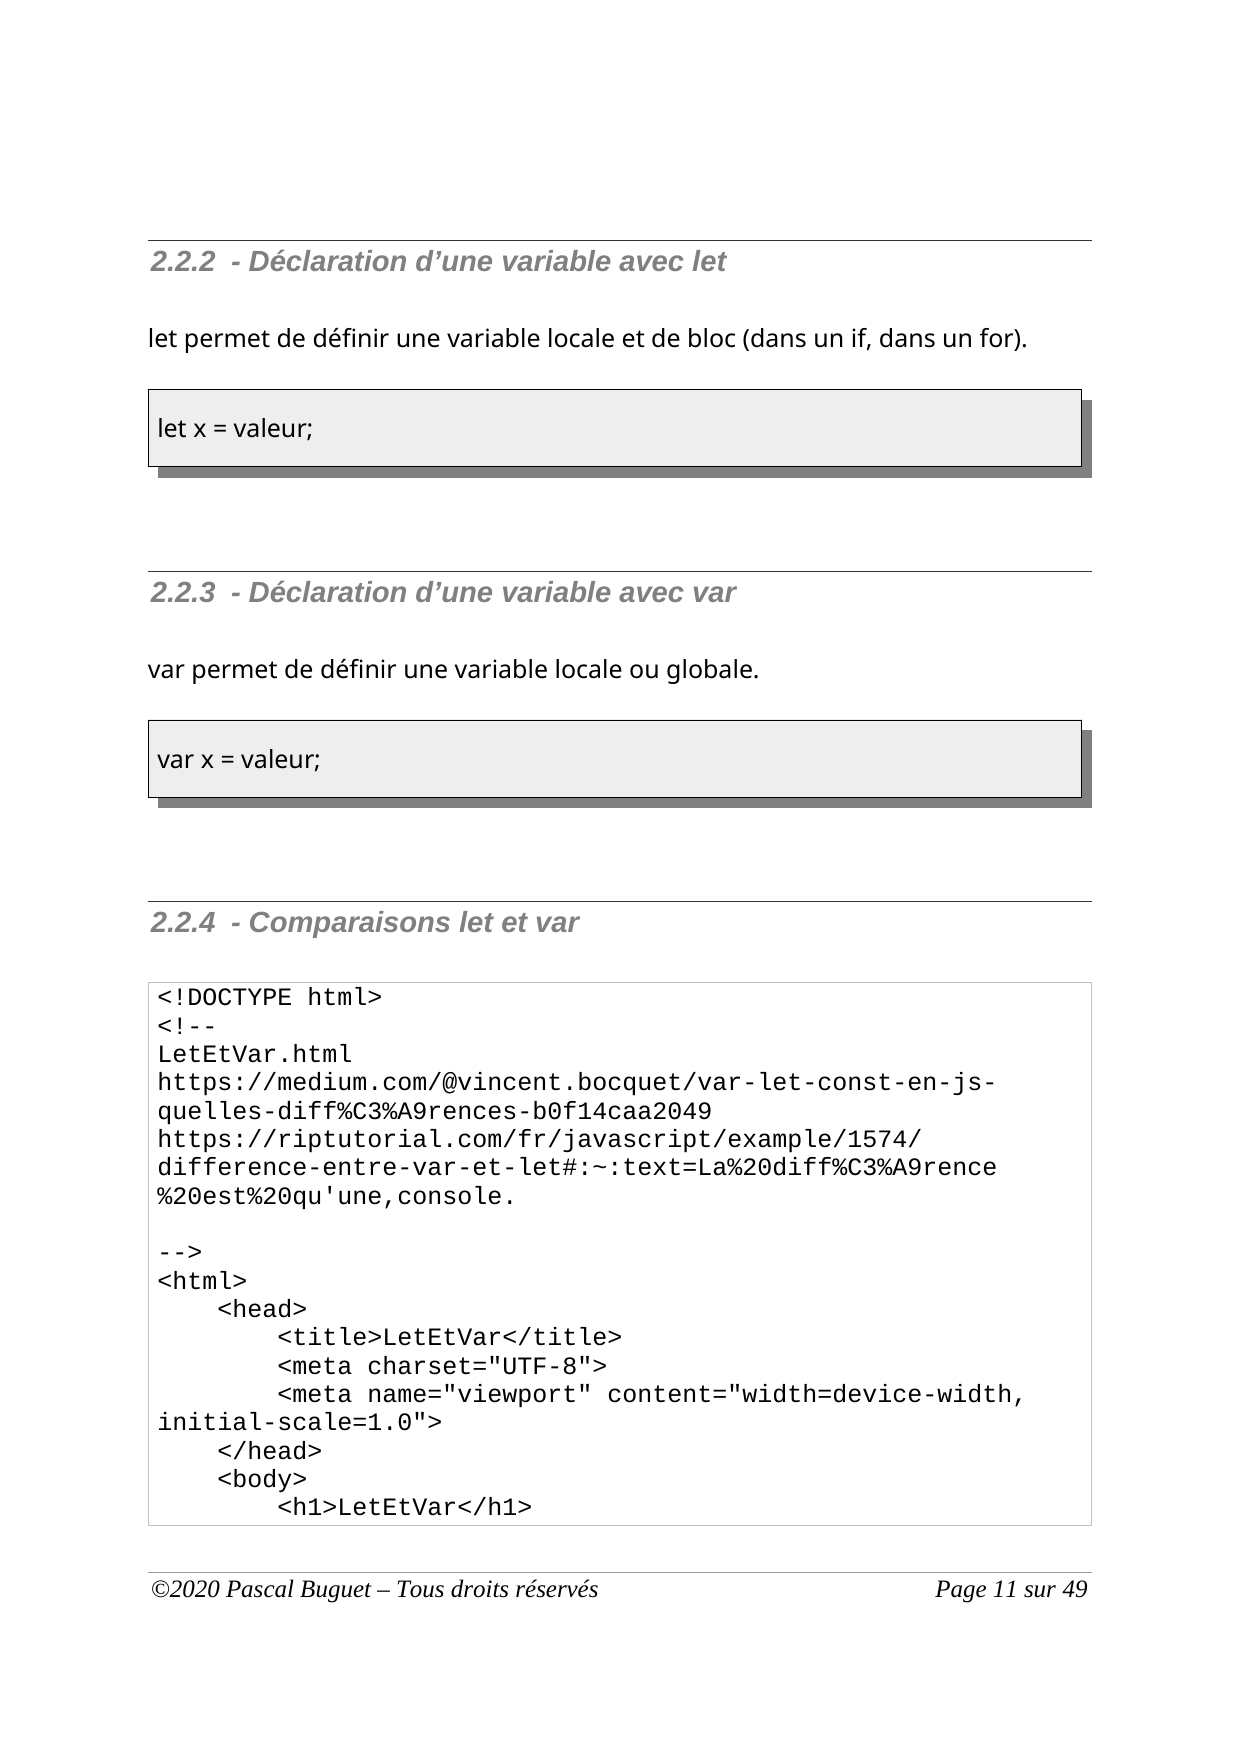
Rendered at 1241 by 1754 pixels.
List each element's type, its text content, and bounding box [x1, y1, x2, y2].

text <!DOCTYPE html> [149, 983, 1091, 1010]
text var permet de définir une variable locale ou globale. [148, 651, 1092, 686]
text https://riptutorial.com/fr/javascript/example/1574/difference-entre-var-et-let#:~:text=La%20diff%C3%A9rence%20est%20qu'une,console. [149, 1123, 1091, 1212]
text <meta charset="UTF-8"> [149, 1350, 1091, 1378]
subtitle - Déclaration d’une variable avec var [148, 572, 1092, 611]
subtitle - Déclaration d’une variable avec let [148, 241, 1092, 281]
text let permet de définir une variable locale et de bloc (dans un if, dans un for). [148, 321, 1092, 355]
text <html> [149, 1265, 1091, 1293]
text <body> [149, 1463, 1091, 1492]
text <meta name="viewport" content="width=device-width, initial-scale=1.0"> [149, 1378, 1091, 1435]
text --> [149, 1237, 1091, 1265]
text <title>LetEtVar</title> [149, 1322, 1091, 1350]
text </head> [149, 1435, 1091, 1463]
text LetEtVar.html [149, 1038, 1091, 1067]
text var x = valeur; [149, 721, 1081, 797]
text <!-- [149, 1010, 1091, 1038]
text https://medium.com/@vincent.bocquet/var-let-const-en-js-quelles-diff%C3%A9rences-b0f14caa2049 [149, 1067, 1091, 1123]
text <head> [149, 1293, 1091, 1322]
subtitle - Comparaisons let et var [148, 902, 1092, 942]
text <h1>LetEtVar</h1> [149, 1492, 1091, 1525]
text let x = valeur; [149, 390, 1081, 466]
